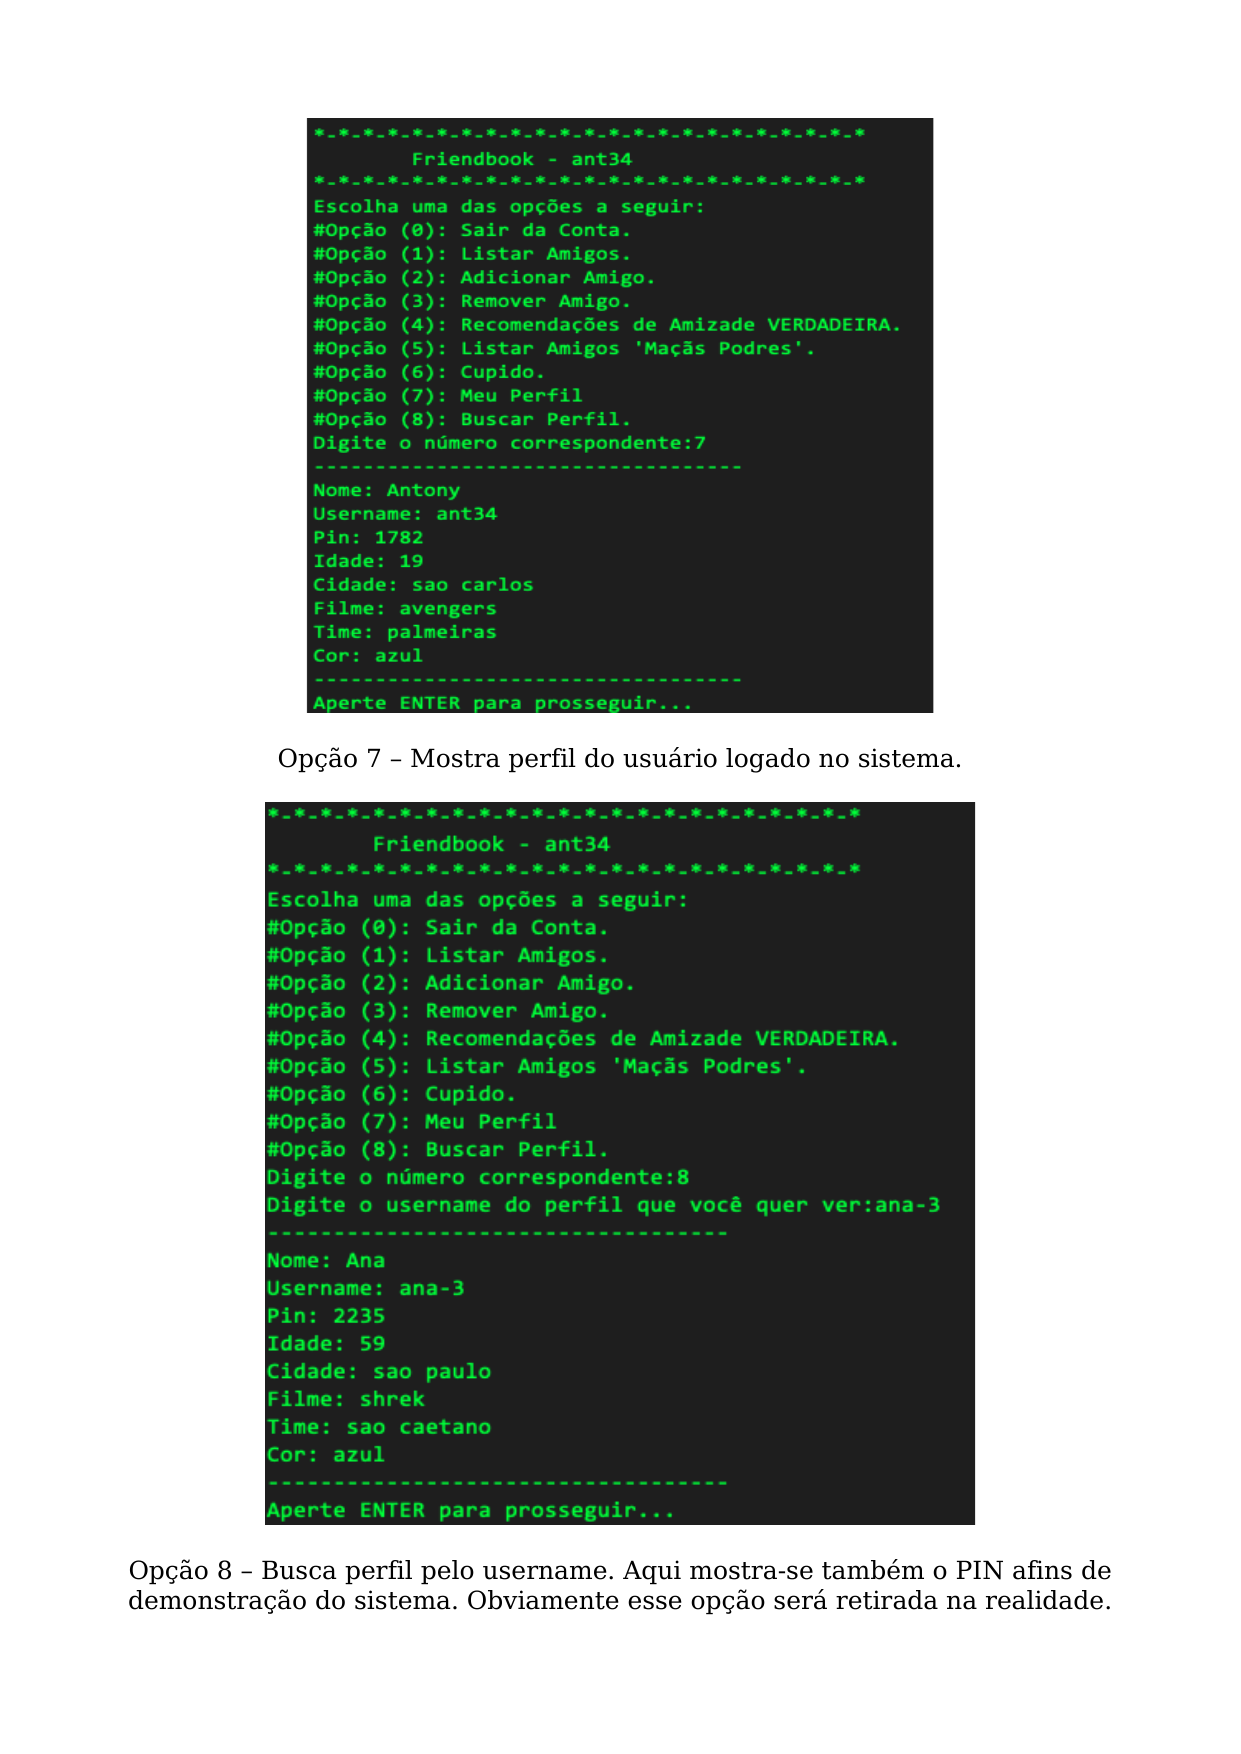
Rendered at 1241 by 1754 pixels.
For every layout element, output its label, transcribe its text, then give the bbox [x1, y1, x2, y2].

text Opção 7 – Mostra perfil do usuário logado no sistema. [118, 742, 1122, 772]
picture [306, 118, 934, 713]
picture [265, 802, 976, 1525]
text Opção 8 – Busca perfil pelo username. Aqui mostra-se também o PIN afins de demonstração do sistema. Obviamente esse opção será retirada na realidade. [118, 1554, 1122, 1614]
